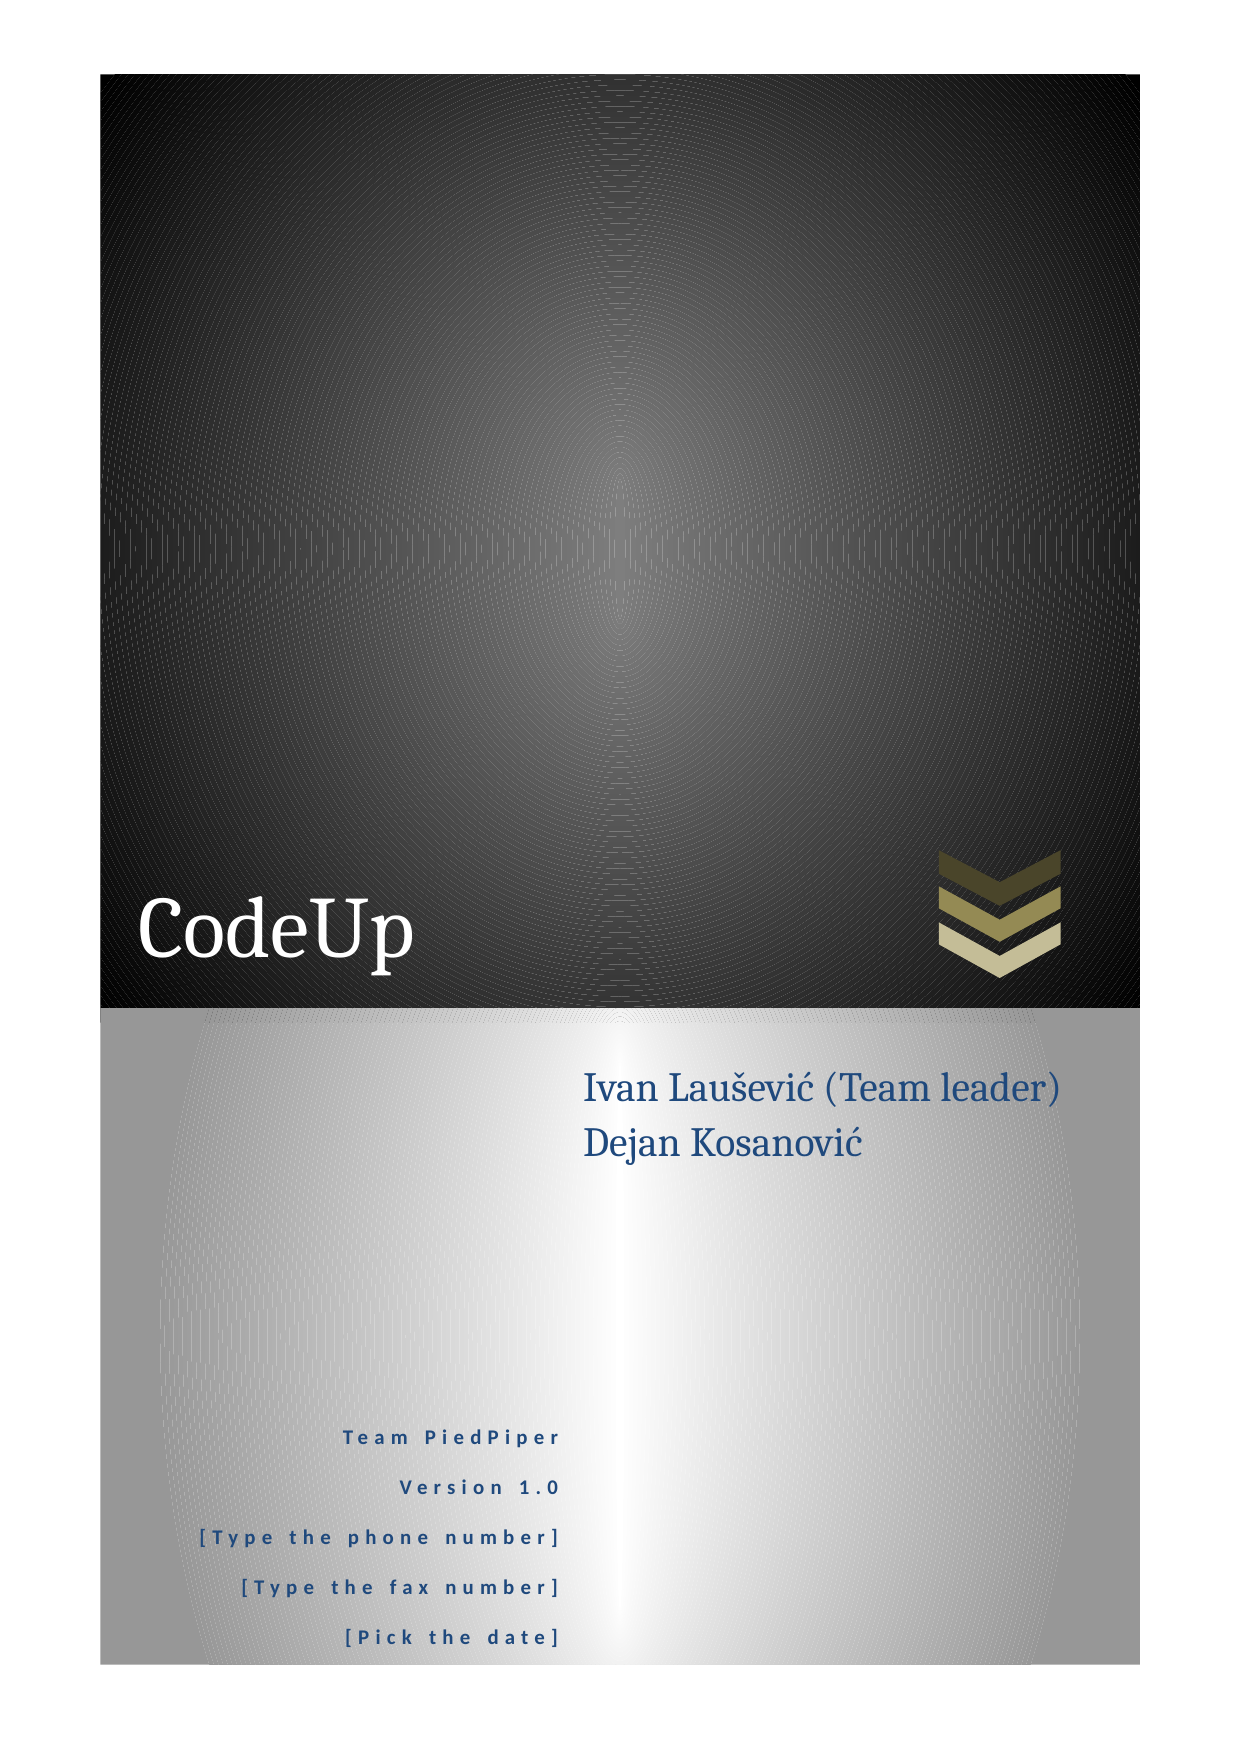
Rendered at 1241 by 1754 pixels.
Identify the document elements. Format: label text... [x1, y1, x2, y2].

text Version 1.0 [115, 1474, 558, 1499]
text CodeUp [138, 879, 915, 980]
text Team PiedPiper [115, 1424, 558, 1449]
text Ivan Laušević (Team leader) Dejan Kosanović [583, 1064, 1135, 1167]
text [Type the phone number] [115, 1524, 558, 1549]
text [Type the fax number] [115, 1574, 558, 1599]
text [Pick the date] [115, 1624, 558, 1649]
